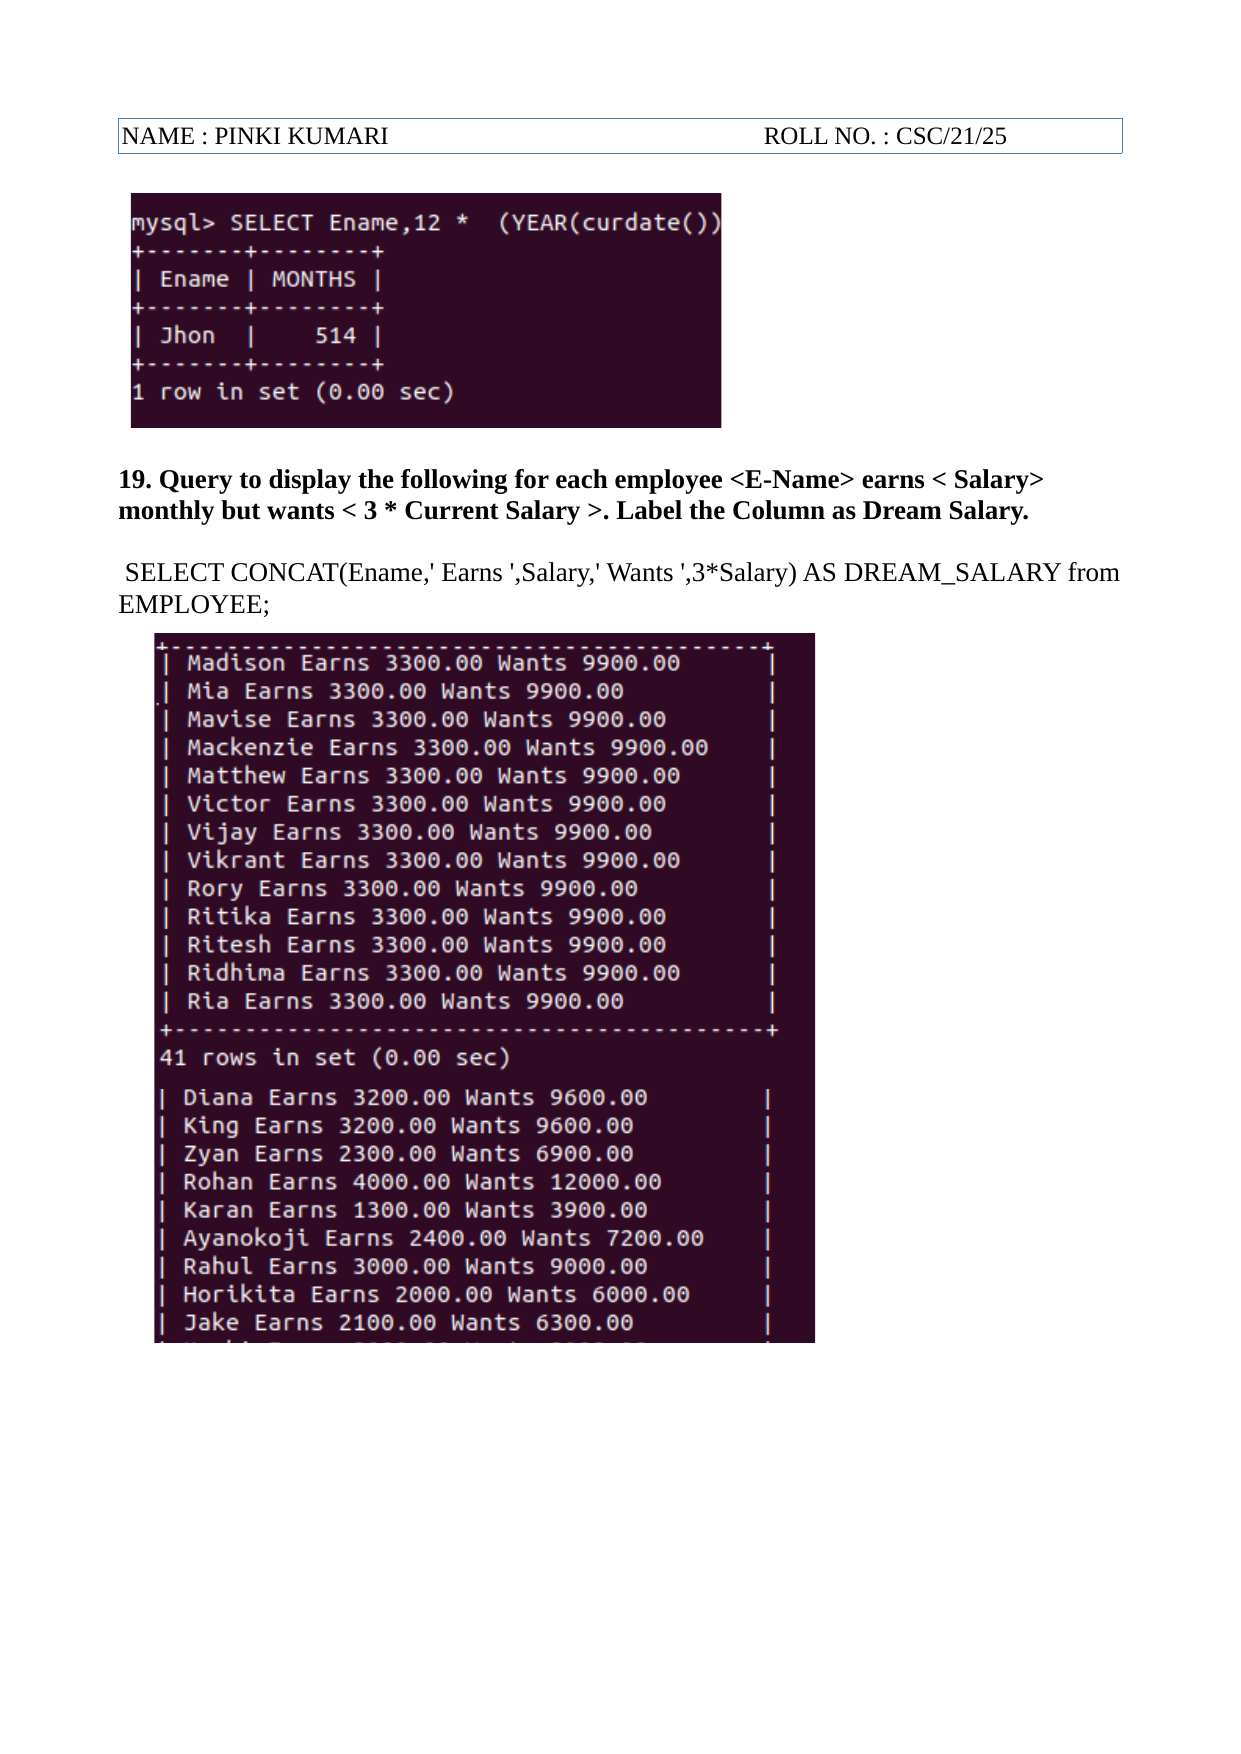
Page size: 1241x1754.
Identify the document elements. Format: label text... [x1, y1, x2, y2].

text SELECT CONCAT(Ename,' Earns ',Salary,' Wants ',3*Salary) AS DREAM_SALARY from EMPLOYEE; [118, 525, 1122, 619]
picture [154, 633, 816, 1343]
picture [130, 193, 722, 428]
text 19. Query to display the following for each employee <E-Name> earns < Salary> monthly but wants < 3 * Current Salary >. Label the Column as Dream Salary. [118, 183, 1122, 525]
text [118, 650, 1122, 1616]
